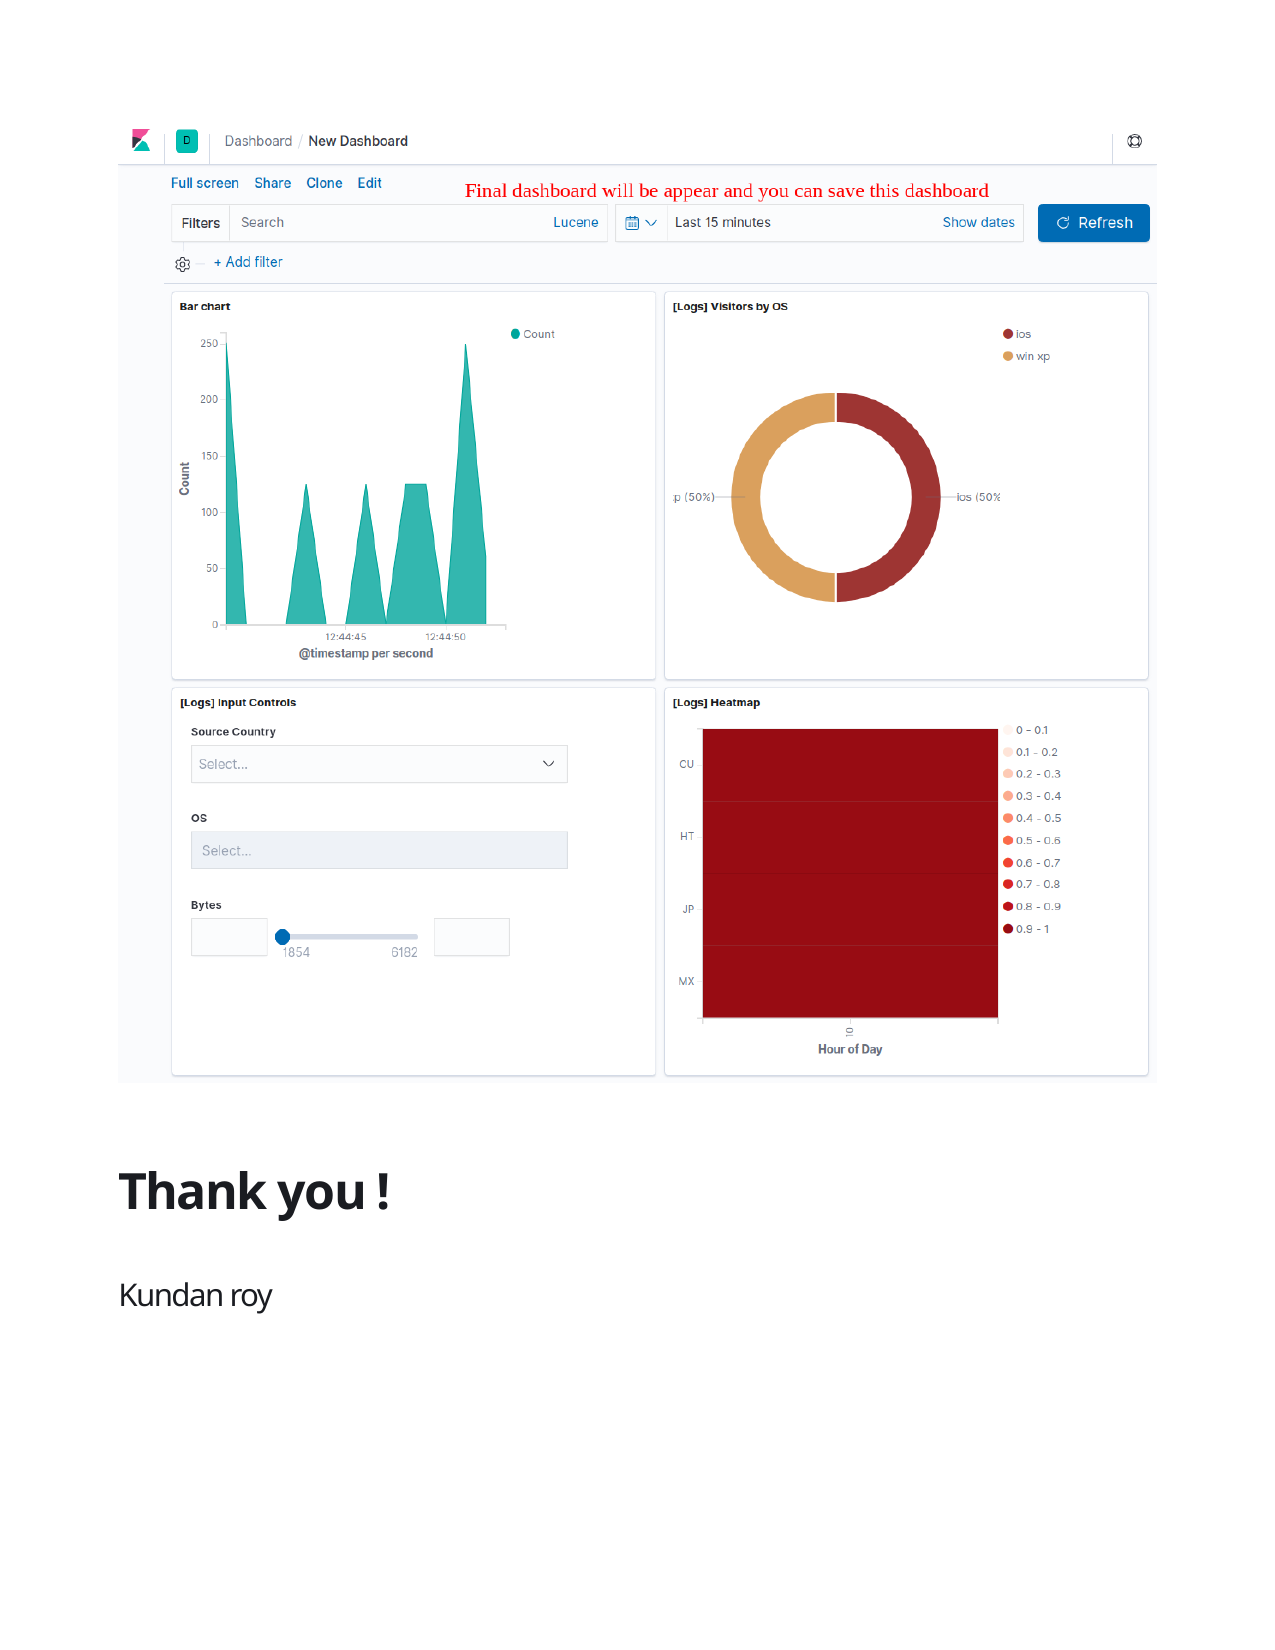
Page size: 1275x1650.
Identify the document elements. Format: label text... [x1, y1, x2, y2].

picture [118, 118, 1157, 1083]
text Kundan roy [118, 1273, 1157, 1316]
text Thank you ! [118, 1156, 1157, 1224]
